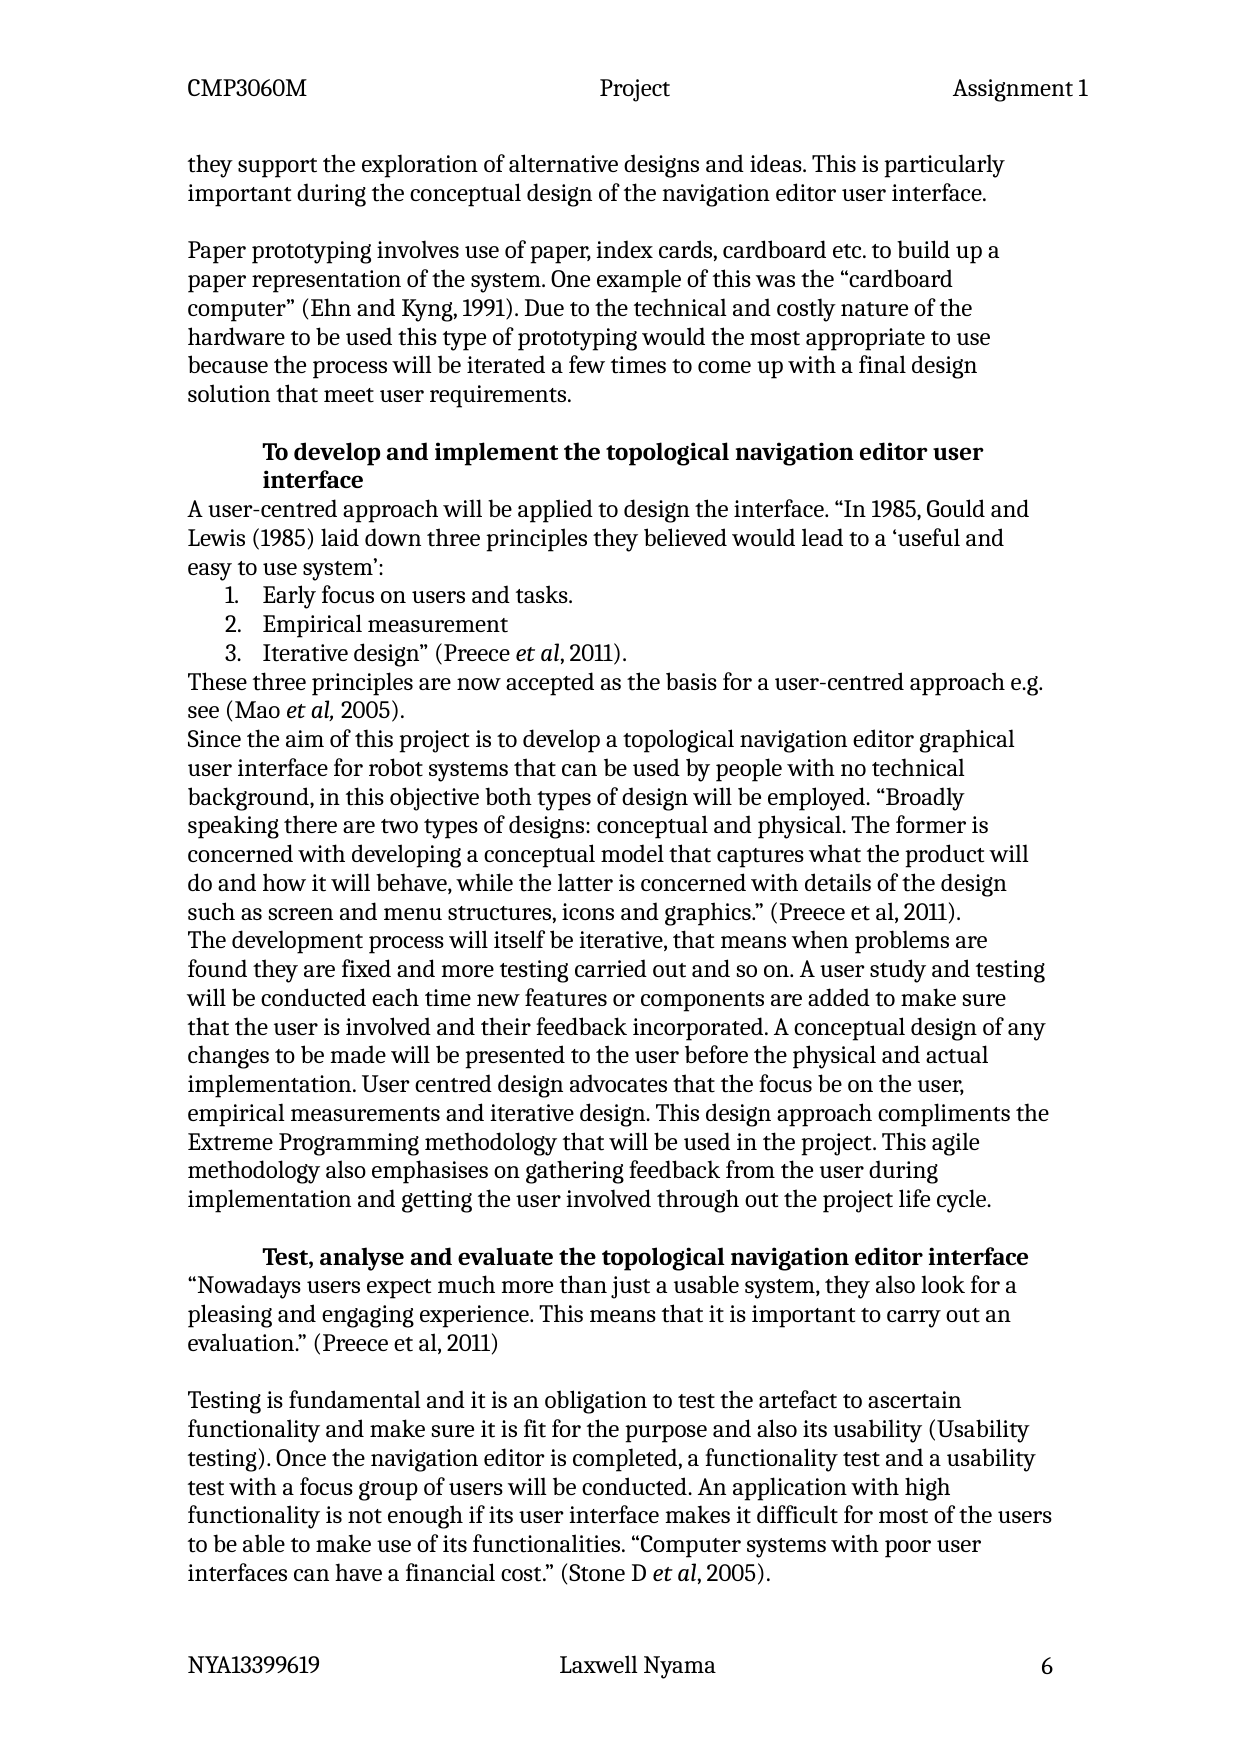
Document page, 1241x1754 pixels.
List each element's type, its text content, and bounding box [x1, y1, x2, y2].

text Paper prototyping involves use of paper, index cards, cardboard etc. to build up a paper representation of the system. One example of this was the “cardboard computer” (Ehn and Kyng, 1991). Due to the technical and costly nature of the hardware to be used this type of prototyping would the most appropriate to use because the process will be iterated a few times to come up with a final design solution that meet user requirements. [187, 236, 1053, 409]
list To develop and implement the topological navigation editor user interface [262, 437, 1053, 495]
text A user-centred approach will be applied to design the interface. “In 1985, Gould and Lewis (1985) laid down three principles they believed would lead to a ‘useful and easy to use system’: [187, 495, 1053, 581]
list Iterative design” (Preece et al, 2011). [225, 639, 1053, 667]
text These three principles are now accepted as the basis for a user-centred approach e.g. see (Mao et al, 2005). [187, 667, 1053, 725]
text Testing is fundamental and it is an obligation to test the artefact to ascertain functionality and make sure it is fit for the purpose and also its usability (Usability testing). Once the navigation editor is completed, a functionality test and a usability test with a focus group of users will be conducted. An application with high functionality is not enough if its user interface makes it difficult for most of the users to be able to make use of its functionalities. “Computer systems with poor user interfaces can have a financial cost.” (Stone D et al, 2005). [187, 1386, 1053, 1587]
text Since the aim of this project is to develop a topological navigation editor graphical user interface for robot systems that can be used by people with no technical background, in this objective both types of design will be employed. “Broadly speaking there are two types of designs: conceptual and physical. The former is concerned with developing a conceptual model that captures what the product will do and how it will behave, while the latter is concerned with details of the design such as screen and menu structures, icons and graphics.” (Preece et al, 2011). [187, 725, 1053, 926]
text “Nowadays users expect much more than just a usable system, they also look for a pleasing and engaging experience. This means that it is important to carry out an evaluation.” (Preece et al, 2011) [187, 1271, 1053, 1357]
list Test, analyse and evaluate the topological navigation editor interface [262, 1242, 1053, 1271]
text The development process will itself be iterative, that means when problems are found they are fixed and more testing carried out and so on. A user study and testing will be conducted each time new features or components are added to make sure that the user is involved and their feedback incorporated. A conceptual design of any changes to be made will be presented to the user before the physical and actual implementation. User centred design advocates that the focus be on the user, empirical measurements and iterative design. This design approach compliments the Extreme Programming methodology that will be used in the project. This agile methodology also emphasises on gathering feedback from the user during implementation and getting the user involved through out the project life cycle. [187, 926, 1053, 1214]
list Empirical measurement [225, 610, 1053, 639]
text they support the exploration of alternative designs and ideas. This is particularly important during the conceptual design of the navigation editor user interface. [187, 150, 1053, 207]
list Early focus on users and tasks. [225, 581, 1053, 610]
